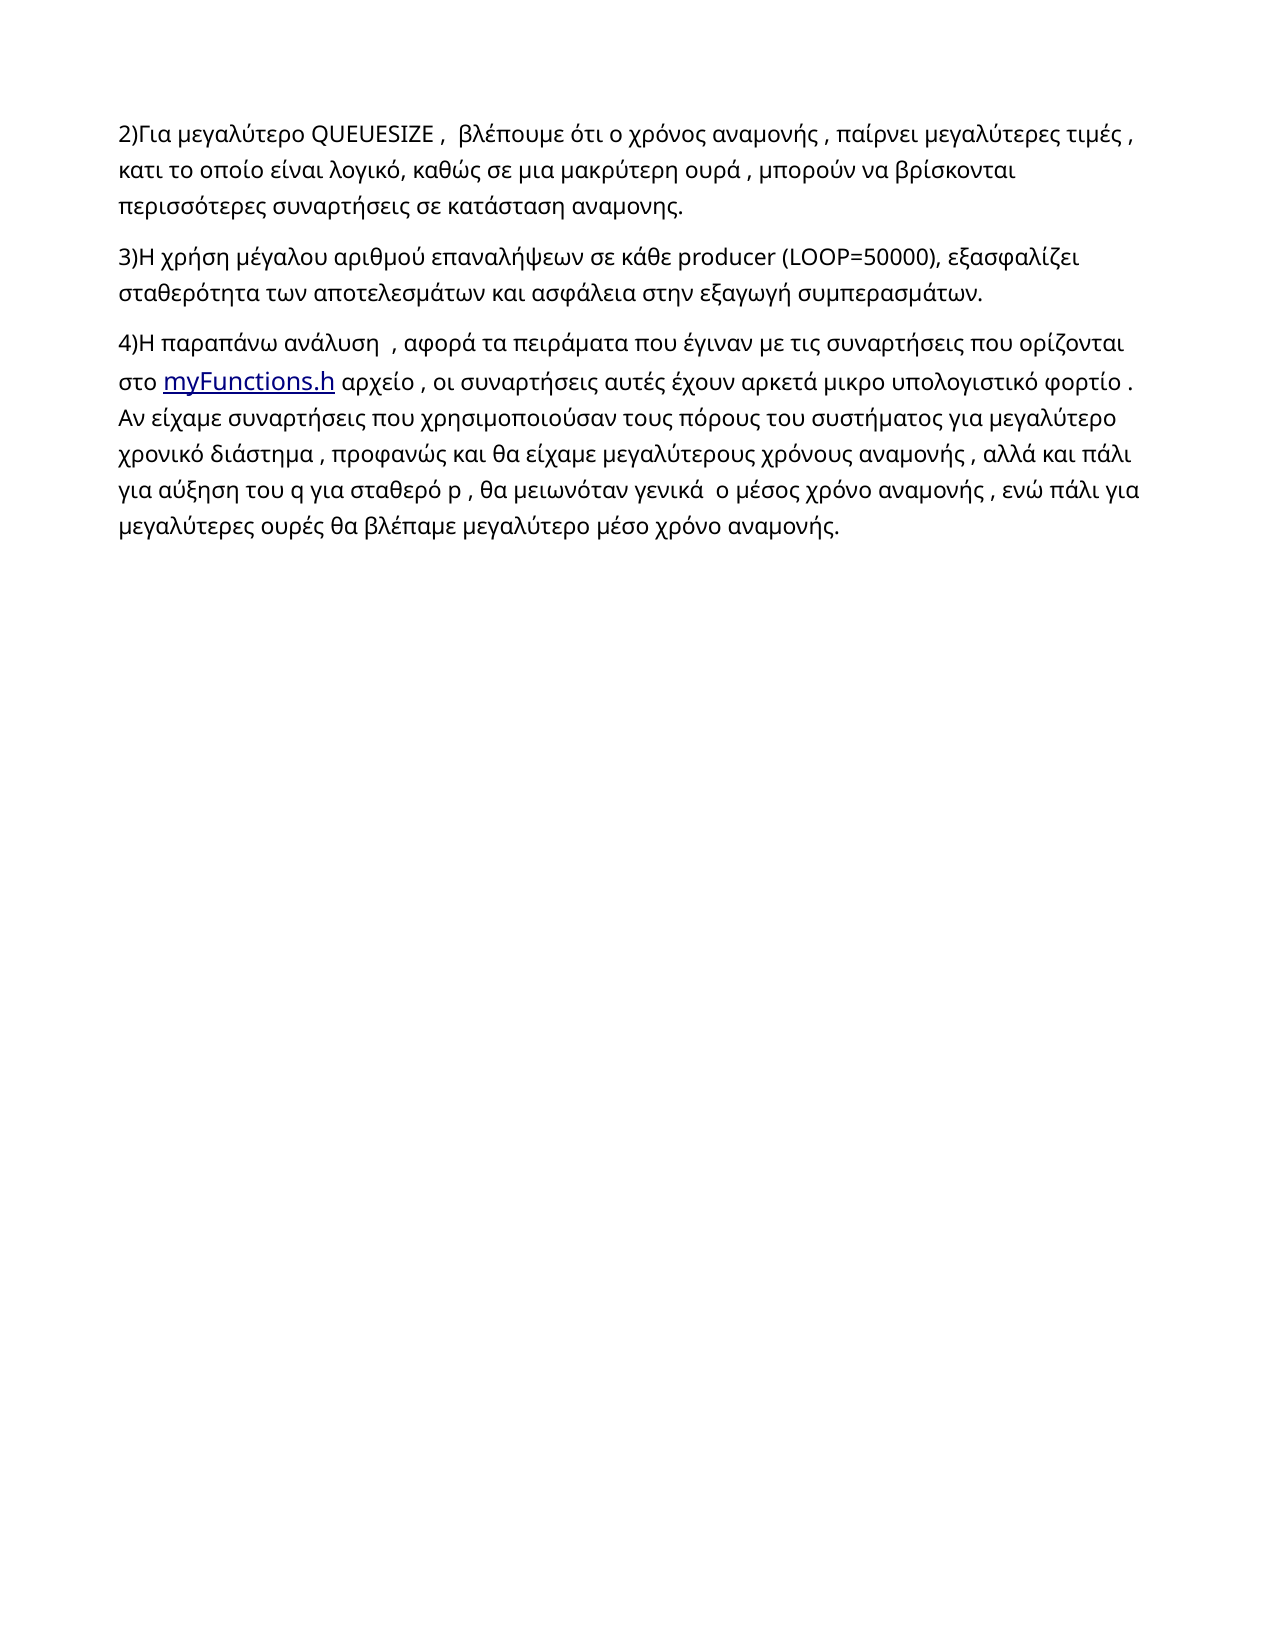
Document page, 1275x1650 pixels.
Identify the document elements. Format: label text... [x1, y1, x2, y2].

text 4)Η παραπάνω ανάλυση , αφορά τα πειράματα που έγιναν με τις συναρτήσεις που ορίζονται στο myFunctions.h αρχείο , οι συναρτήσεις αυτές έχουν αρκετά μικρο υπολογιστικό φορτίο . Αν είχαμε συναρτήσεις που χρησιμοποιούσαν τους πόρους του συστήματος για μεγαλύτερο χρονικό διάστημα , προφανώς και θα είχαμε μεγαλύτερους χρόνους αναμονής , αλλά και πάλι για αύξηση του q για σταθερό p , θα μειωνόταν γενικά ο μέσος χρόνο αναμονής , ενώ πάλι για μεγαλύτερες ουρές θα βλέπαμε μεγαλύτερο μέσο χρόνο αναμονής. [118, 327, 1157, 541]
text 2)Για μεγαλύτερο QUEUESIZE , βλέπουμε ότι ο χρόνος αναμονής , παίρνει μεγαλύτερες τιμές , κατι το οποίο είναι λογικό, καθώς σε μια μακρύτερη ουρά , μπορούν να βρίσκονται περισσότερες συναρτήσεις σε κατάσταση αναμονης. [118, 118, 1157, 221]
text 3)H χρήση μέγαλου αριθμού επαναλήψεων σε κάθε producer (LOOP=50000), εξασφαλίζει σταθερότητα των αποτελεσμάτων και ασφάλεια στην εξαγωγή συμπερασμάτων. [118, 241, 1157, 308]
